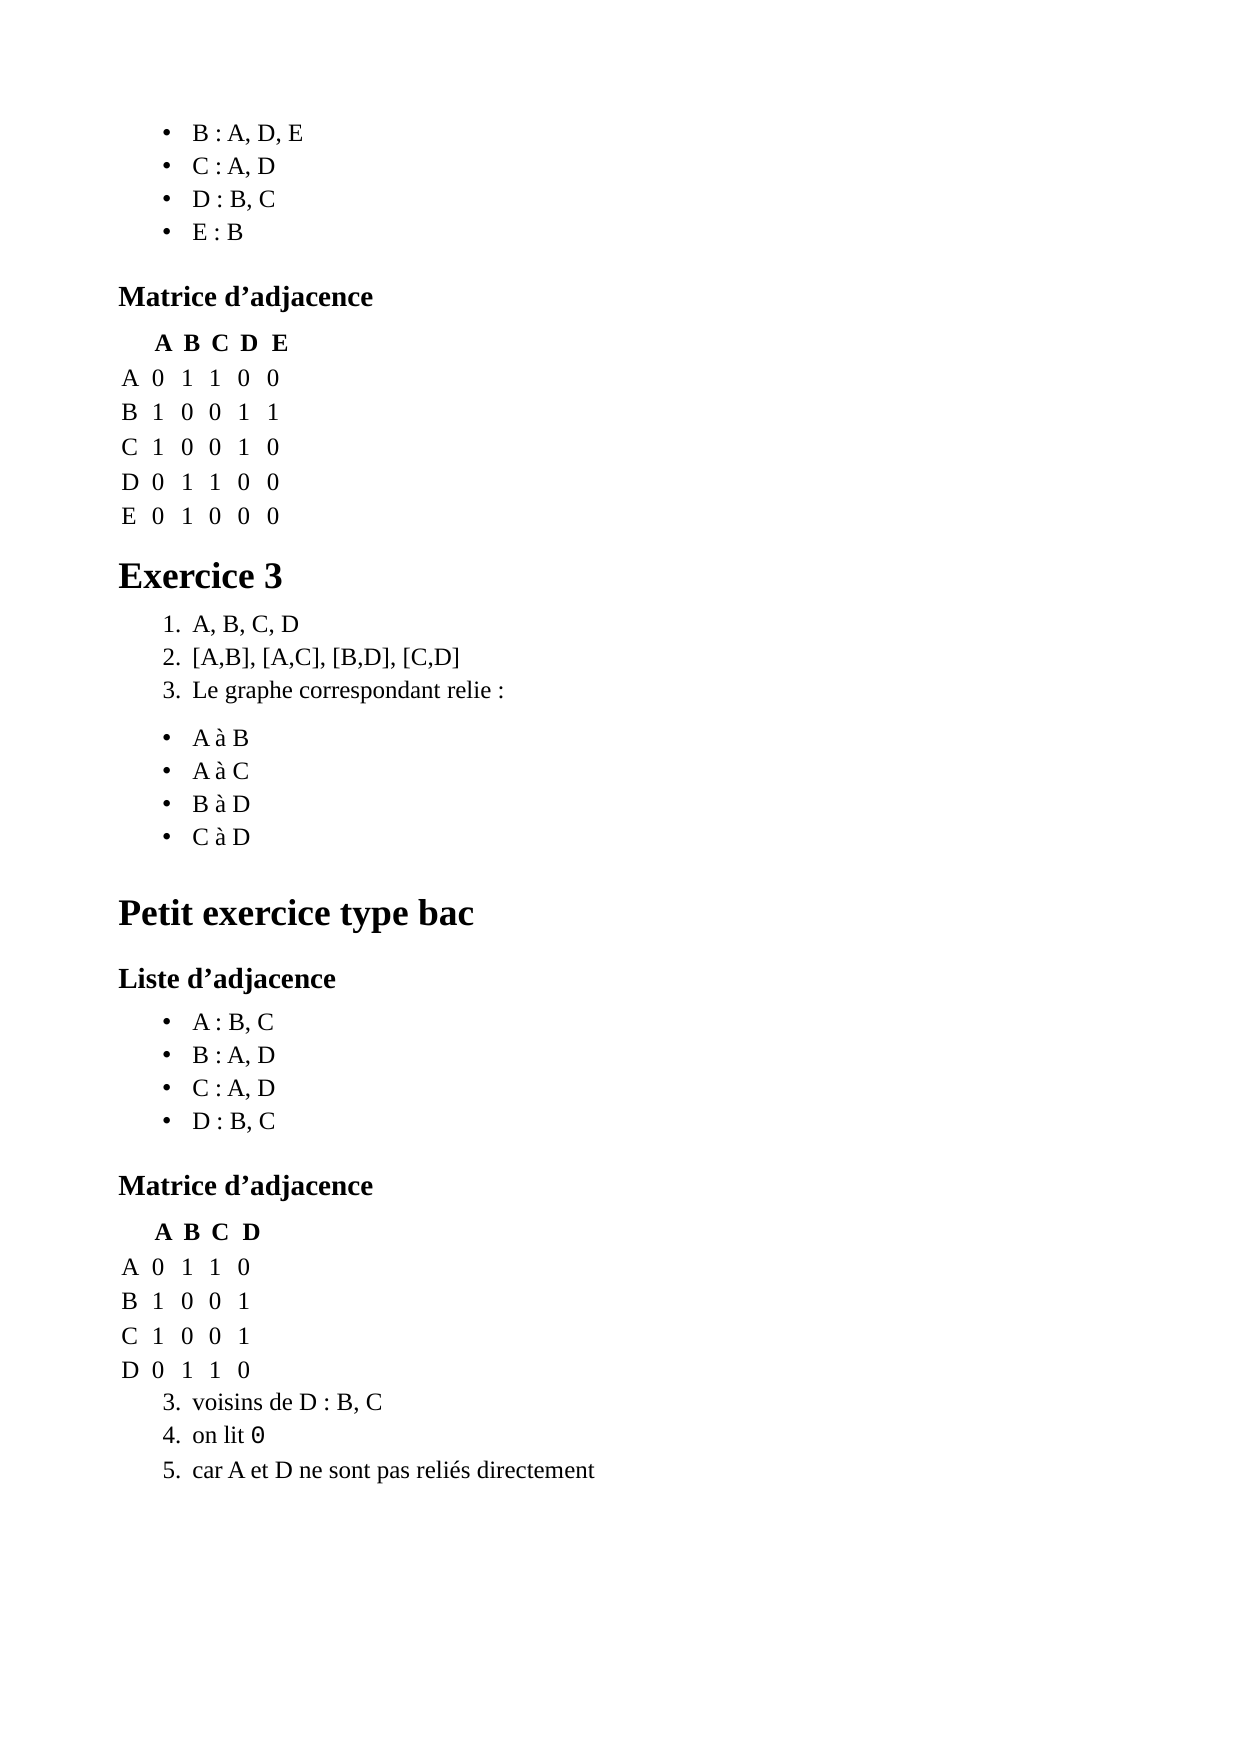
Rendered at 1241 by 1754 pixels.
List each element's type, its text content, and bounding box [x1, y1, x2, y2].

table_header B [178, 325, 206, 360]
table_header C [206, 1214, 234, 1249]
table_cell 0 [206, 1318, 234, 1352]
list B : A, D, E [162, 118, 1122, 147]
table_cell 1 [206, 1249, 234, 1283]
table_cell 1 [178, 1249, 206, 1283]
table_header A [149, 1214, 178, 1249]
table_cell B [118, 395, 149, 429]
subtitle Matrice d’adjacence [118, 279, 1122, 313]
table_cell C [118, 429, 149, 464]
list A : B, C [162, 1007, 1122, 1036]
table_header B [178, 1214, 206, 1249]
table_cell D [118, 464, 149, 498]
table_header D [235, 1214, 268, 1249]
table_cell 0 [149, 360, 178, 394]
table_cell 1 [149, 1283, 178, 1318]
table_header C [206, 325, 234, 360]
table_cell 1 [178, 464, 206, 498]
list voisins de D : B, C [162, 1387, 1122, 1416]
table_cell 1 [235, 1283, 268, 1318]
table_cell 1 [235, 429, 264, 464]
table_cell 1 [235, 395, 264, 429]
list C : A, D [162, 1073, 1122, 1102]
table_cell 0 [264, 464, 296, 498]
table_cell 0 [149, 464, 178, 498]
table_header E [264, 325, 296, 360]
list on lit 0 [162, 1420, 1122, 1451]
list C à D [162, 822, 1122, 851]
list car A et D ne sont pas reliés directement [162, 1455, 1122, 1484]
table_cell 0 [206, 1283, 234, 1318]
table_header [118, 325, 149, 360]
table_cell 0 [206, 429, 234, 464]
table_cell 0 [264, 429, 296, 464]
table_cell 0 [235, 498, 264, 533]
table_cell 1 [149, 395, 178, 429]
table_cell 0 [206, 498, 234, 533]
list A à C [162, 756, 1122, 785]
table_cell 0 [264, 498, 296, 533]
table_cell 0 [235, 1353, 268, 1387]
table_cell A [118, 1249, 149, 1283]
list A, B, C, D [162, 609, 1122, 638]
subtitle Exercice 3 [118, 554, 1122, 597]
table_cell 0 [264, 360, 296, 394]
table_cell 0 [206, 395, 234, 429]
list [A,B], [A,C], [B,D], [C,D] [162, 642, 1122, 671]
table_cell 0 [149, 1353, 178, 1387]
table_cell 0 [178, 1283, 206, 1318]
table_cell 1 [149, 1318, 178, 1352]
subtitle Matrice d’adjacence [118, 1168, 1122, 1202]
table_cell 1 [206, 464, 234, 498]
table_cell 1 [178, 498, 206, 533]
table_cell A [118, 360, 149, 394]
table_cell 1 [206, 1353, 234, 1387]
table_cell 0 [149, 498, 178, 533]
table_cell 1 [206, 360, 234, 394]
table_cell 0 [149, 1249, 178, 1283]
table_header A [149, 325, 178, 360]
list D : B, C [162, 1106, 1122, 1134]
table_cell 1 [149, 429, 178, 464]
list A à B [162, 723, 1122, 752]
table_cell E [118, 498, 149, 533]
list B à D [162, 789, 1122, 818]
table_header [118, 1214, 149, 1249]
table_cell C [118, 1318, 149, 1352]
table_cell D [118, 1353, 149, 1387]
table_cell 0 [178, 429, 206, 464]
table_cell 1 [264, 395, 296, 429]
table_cell B [118, 1283, 149, 1318]
table_cell 0 [235, 360, 264, 394]
table_cell 0 [235, 1249, 268, 1283]
list E : B [162, 217, 1122, 246]
list D : B, C [162, 184, 1122, 213]
subtitle Petit exercice type bac [118, 891, 1122, 934]
list B : A, D [162, 1040, 1122, 1068]
subtitle Liste d’adjacence [118, 961, 1122, 994]
list C : A, D [162, 151, 1122, 180]
table_header D [235, 325, 264, 360]
table_cell 1 [178, 1353, 206, 1387]
table_cell 1 [235, 1318, 268, 1352]
table_cell 1 [178, 360, 206, 394]
list Le graphe correspondant relie : [162, 675, 1122, 704]
table_cell 0 [178, 395, 206, 429]
table_cell 0 [178, 1318, 206, 1352]
table_cell 0 [235, 464, 264, 498]
